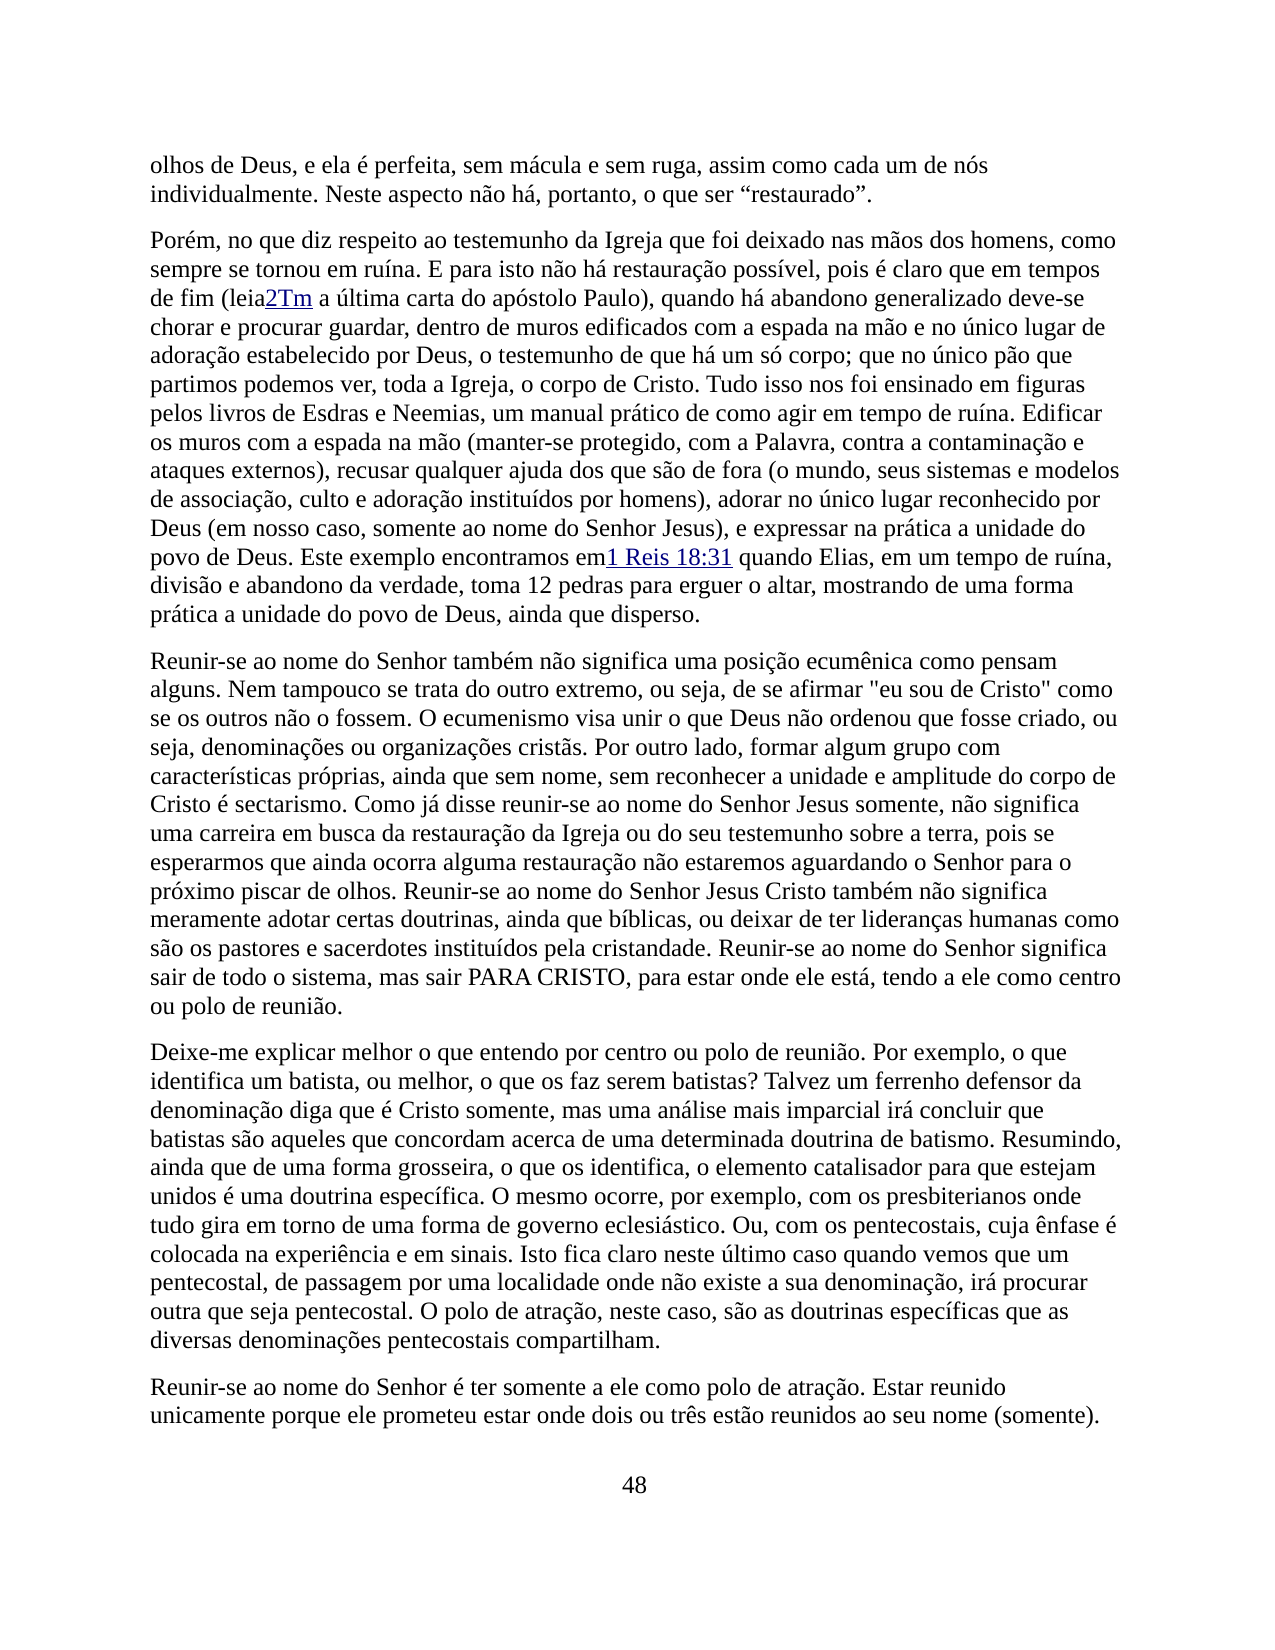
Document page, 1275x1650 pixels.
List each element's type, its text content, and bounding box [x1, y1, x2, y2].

text Porém, no que diz respeito ao testemunho da Igreja que foi deixado nas mãos dos homens, como sempre se tornou em ruína. E para isto não há restauração possível, pois é claro que em tempos de fim (leia2Tm a última carta do apóstolo Paulo), quando há abandono generalizado deve-se chorar e procurar guardar, dentro de muros edificados com a espada na mão e no único lugar de adoração estabelecido por Deus, o testemunho de que há um só corpo; que no único pão que partimos podemos ver, toda a Igreja, o corpo de Cristo. Tudo isso nos foi ensinado em figuras pelos livros de Esdras e Neemias, um manual prático de como agir em tempo de ruína. Edificar os muros com a espada na mão (manter-se protegido, com a Palavra, contra a contaminação e ataques externos), recusar qualquer ajuda dos que são de fora (o mundo, seus sistemas e modelos de associação, culto e adoração instituídos por homens), adorar no único lugar reconhecido por Deus (em nosso caso, somente ao nome do Senhor Jesus), e expressar na prática a unidade do povo de Deus. Este exemplo encontramos em1 Reis 18:31 quando Elias, em um tempo de ruína, divisão e abandono da verdade, toma 12 pedras para erguer o altar, mostrando de uma forma prática a unidade do povo de Deus, ainda que disperso. [150, 225, 1125, 628]
text Reunir-se ao nome do Senhor também não significa uma posição ecumênica como pensam alguns. Nem tampouco se trata do outro extremo, ou seja, de se afirmar "eu sou de Cristo" como se os outros não o fossem. O ecumenismo visa unir o que Deus não ordenou que fosse criado, ou seja, denominações ou organizações cristãs. Por outro lado, formar algum grupo com características próprias, ainda que sem nome, sem reconhecer a unidade e amplitude do corpo de Cristo é sectarismo. Como já disse reunir-se ao nome do Senhor Jesus somente, não significa uma carreira em busca da restauração da Igreja ou do seu testemunho sobre a terra, pois se esperarmos que ainda ocorra alguma restauração não estaremos aguardando o Senhor para o próximo piscar de olhos. Reunir-se ao nome do Senhor Jesus Cristo também não significa meramente adotar certas doutrinas, ainda que bíblicas, ou deixar de ter lideranças humanas como são os pastores e sacerdotes instituídos pela cristandade. Reunir-se ao nome do Senhor significa sair de todo o sistema, mas sair PARA CRISTO, para estar onde ele está, tendo a ele como centro ou polo de reunião. [150, 646, 1125, 1019]
text Reunir-se ao nome do Senhor é ter somente a ele como polo de atração. Estar reunido unicamente porque ele prometeu estar onde dois ou três estão reunidos ao seu nome (somente). [150, 1372, 1125, 1429]
text olhos de Deus, e ela é perfeita, sem mácula e sem ruga, assim como cada um de nós individualmente. Neste aspecto não há, portanto, o que ser “restaurado”. [150, 150, 1125, 207]
text Deixe-me explicar melhor o que entendo por centro ou polo de reunião. Por exemplo, o que identifica um batista, ou melhor, o que os faz serem batistas? Talvez um ferrenho defensor da denominação diga que é Cristo somente, mas uma análise mais imparcial irá concluir que batistas são aqueles que concordam acerca de uma determinada doutrina de batismo. Resumindo, ainda que de uma forma grosseira, o que os identifica, o elemento catalisador para que estejam unidos é uma doutrina específica. O mesmo ocorre, por exemplo, com os presbiterianos onde tudo gira em torno de uma forma de governo eclesiástico. Ou, com os pentecostais, cuja ênfase é colocada na experiência e em sinais. Isto fica claro neste último caso quando vemos que um pentecostal, de passagem por uma localidade onde não existe a sua denominação, irá procurar outra que seja pentecostal. O polo de atração, neste caso, são as doutrinas específicas que as diversas denominações pentecostais compartilham. [150, 1037, 1125, 1354]
